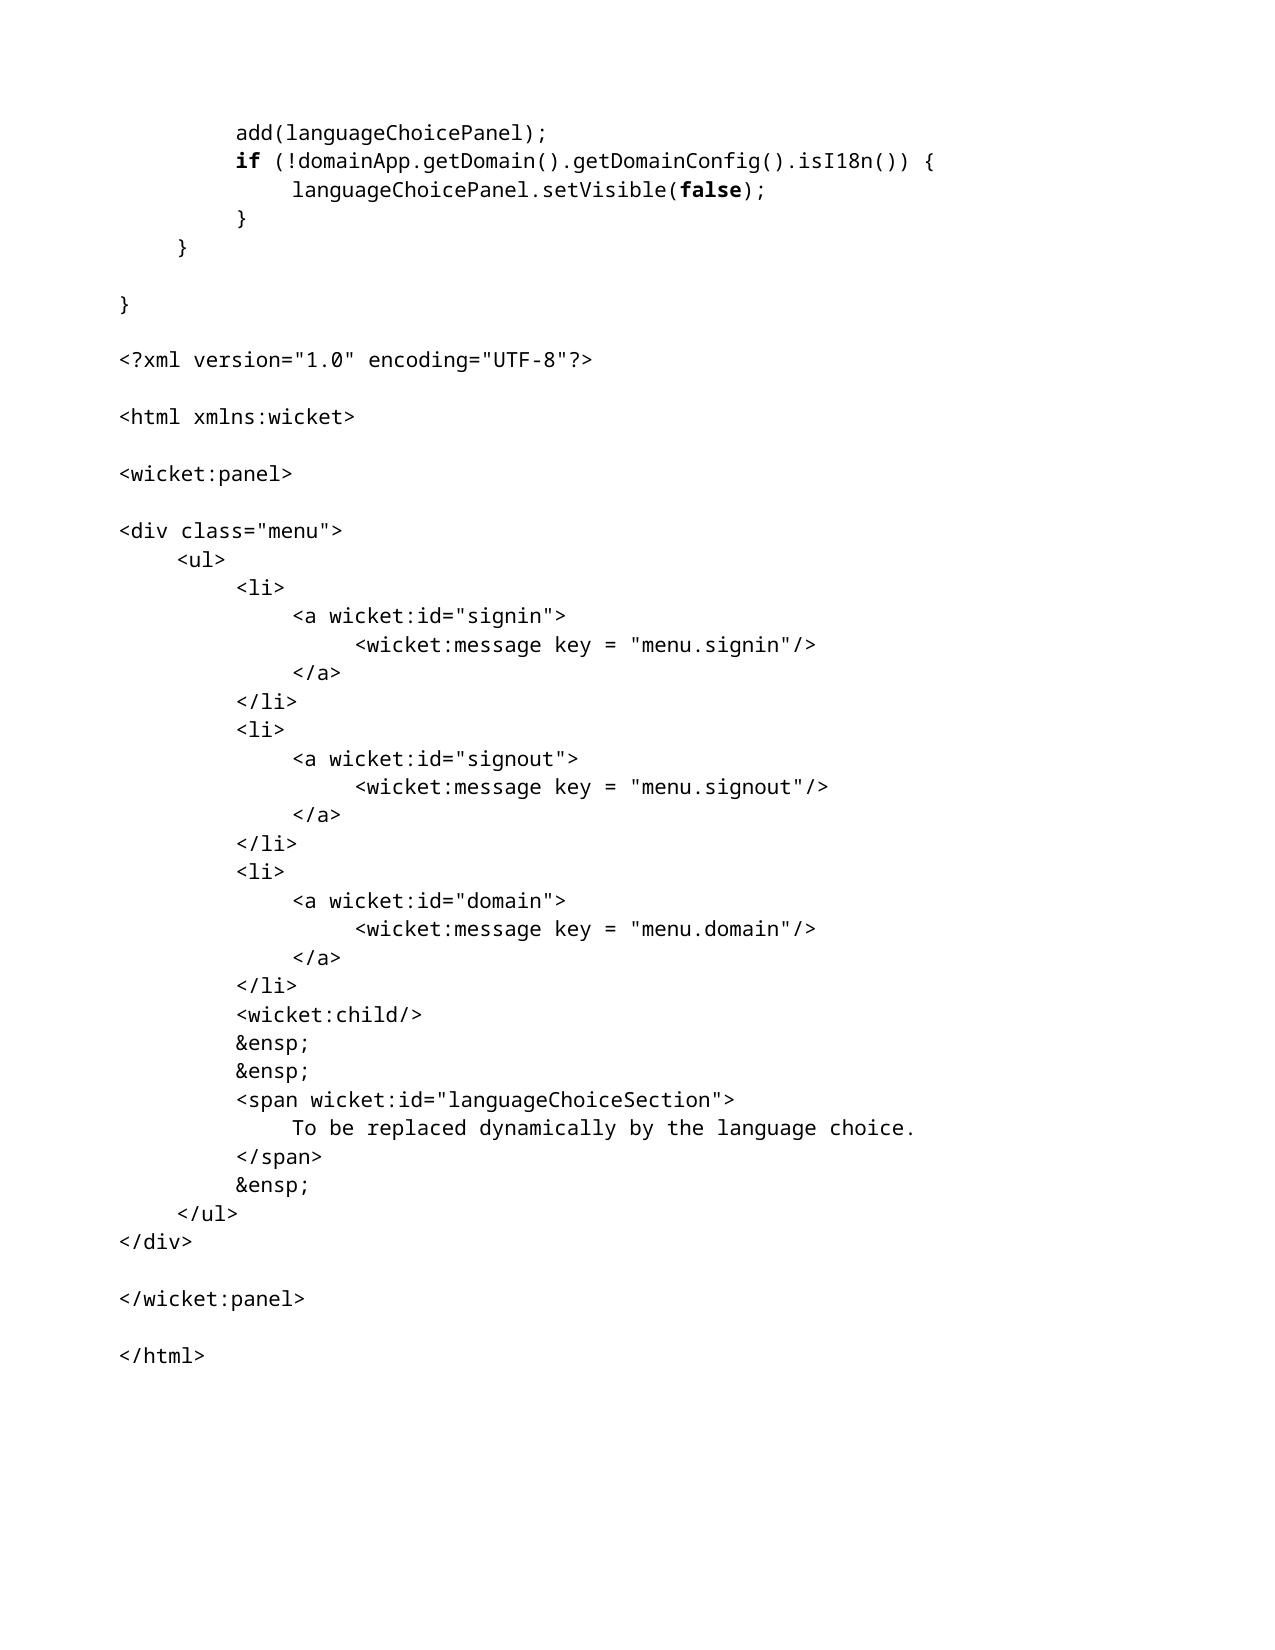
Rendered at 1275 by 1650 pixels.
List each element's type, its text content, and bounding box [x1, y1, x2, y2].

text </span> [118, 1142, 1157, 1170]
text </a> [118, 943, 1157, 971]
text </a> [118, 658, 1157, 687]
text <li> [118, 715, 1157, 744]
text <wicket:message key = "menu.domain"/> [118, 914, 1157, 943]
text </li> [118, 687, 1157, 715]
text </li> [118, 971, 1157, 1000]
text </div> [118, 1227, 1157, 1256]
text <a wicket:id="signout"> [118, 744, 1157, 772]
text <wicket:message key = "menu.signin"/> [118, 630, 1157, 658]
text <li> [118, 857, 1157, 886]
text <html xmlns:wicket> [118, 402, 1157, 431]
text <?xml version="1.0" encoding="UTF-8"?> [118, 346, 1157, 374]
text <wicket:child/> [118, 1000, 1157, 1028]
text &ensp; [118, 1170, 1157, 1199]
text } [118, 232, 1157, 260]
text &ensp; [118, 1028, 1157, 1057]
text <div class="menu"> [118, 516, 1157, 545]
text <wicket:panel> [118, 459, 1157, 488]
text <a wicket:id="domain"> [118, 886, 1157, 914]
text if (!domainApp.getDomain().getDomainConfig().isI18n()) { [118, 147, 1157, 175]
text To be replaced dynamically by the language choice. [118, 1113, 1157, 1142]
text } [118, 203, 1157, 232]
text <li> [118, 573, 1157, 602]
text </li> [118, 829, 1157, 857]
text </html> [118, 1341, 1157, 1369]
text <span wicket:id="languageChoiceSection"> [118, 1085, 1157, 1113]
text add(languageChoicePanel); [118, 118, 1157, 147]
text </a> [118, 801, 1157, 829]
text &ensp; [118, 1057, 1157, 1085]
text </wicket:panel> [118, 1284, 1157, 1312]
text <a wicket:id="signin"> [118, 602, 1157, 630]
text <ul> [118, 545, 1157, 573]
text languageChoicePanel.setVisible(false); [118, 175, 1157, 203]
text <wicket:message key = "menu.signout"/> [118, 772, 1157, 801]
text } [118, 289, 1157, 317]
text </ul> [118, 1199, 1157, 1227]
